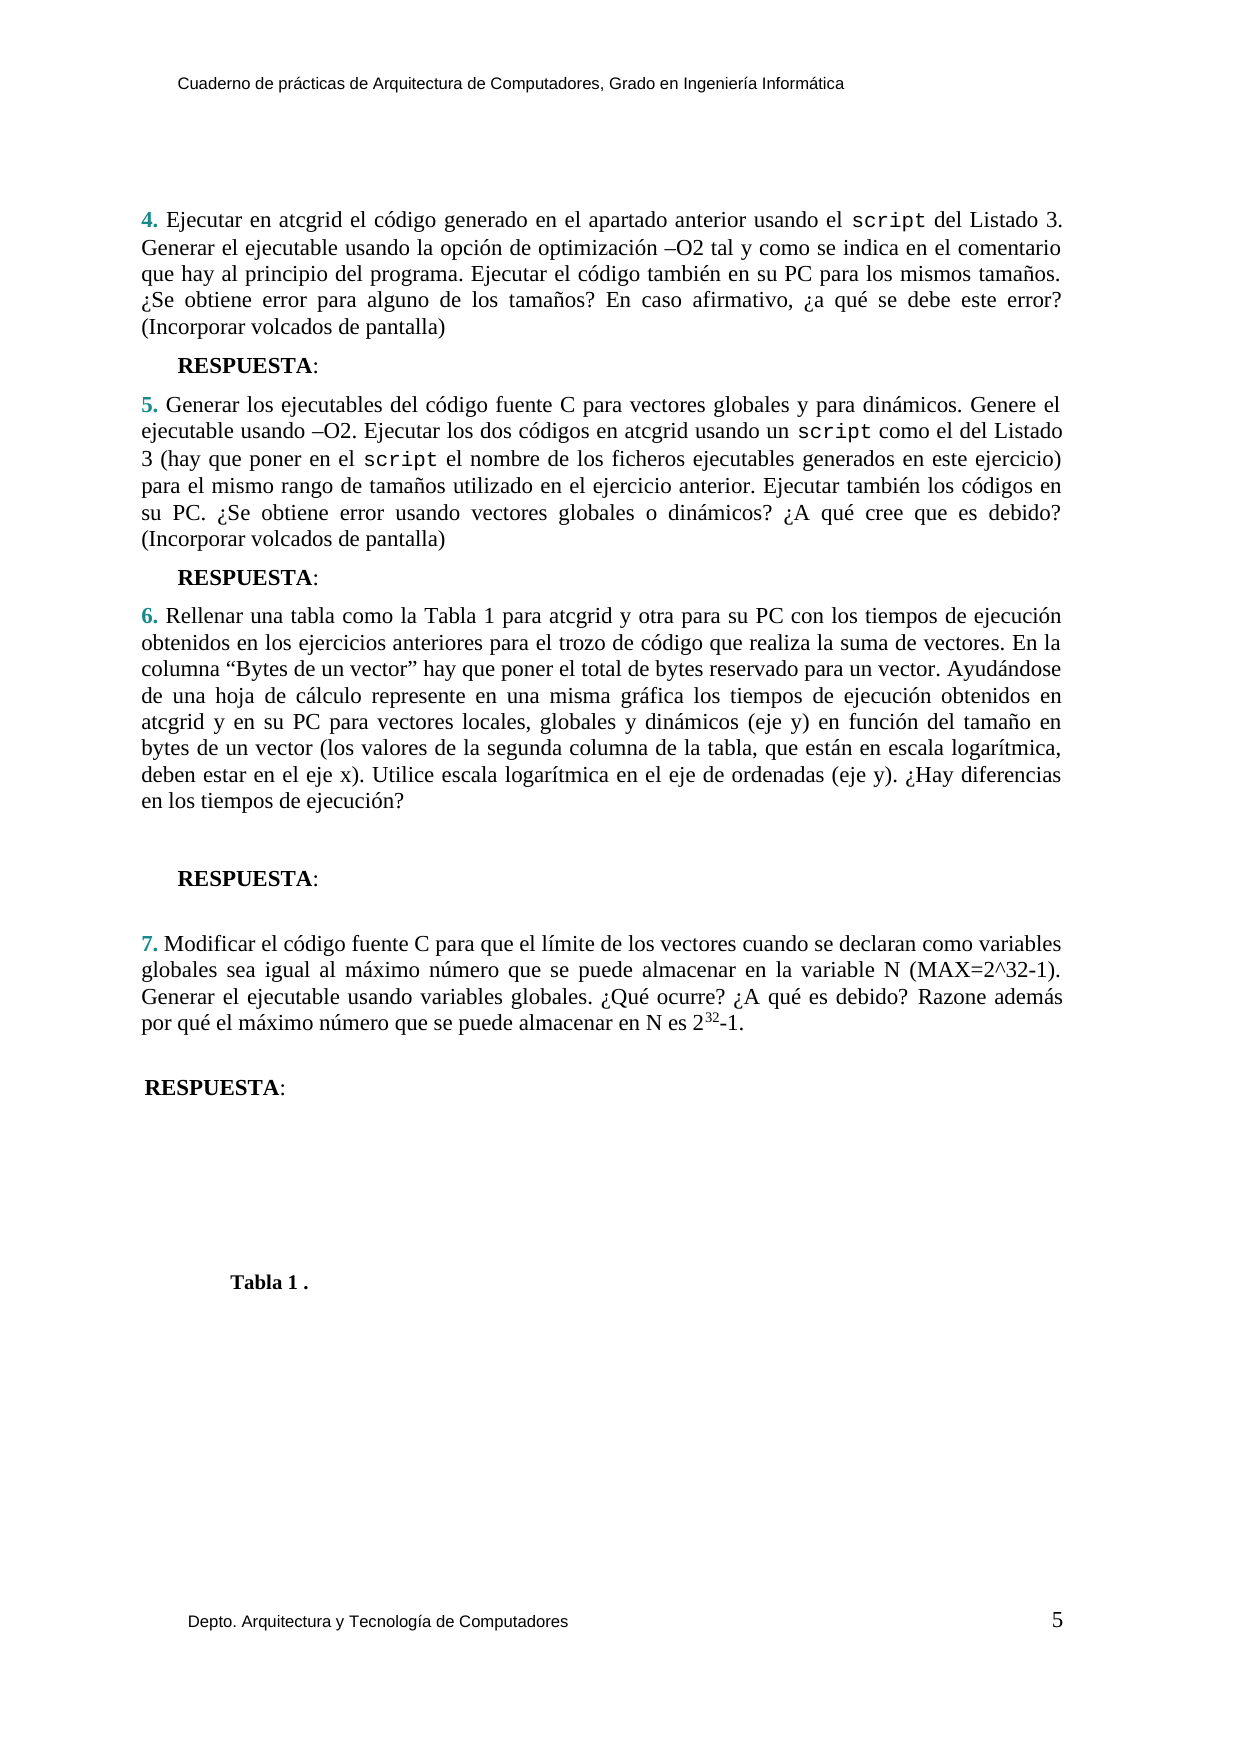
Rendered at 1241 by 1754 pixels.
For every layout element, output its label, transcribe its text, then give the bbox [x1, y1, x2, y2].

table_header [144, 1245, 1092, 1294]
list 4. Ejecutar en atcgrid el código generado en el apartado anterior usando el script del Listado 3. Generar el ejecutable usando la opción de optimización –O2 tal y como se indica en el comentario que hay al principio del programa. Ejecutar el código también en su PC para los mismos tamaños. ¿Se obtiene error para alguno de los tamaños? En caso afirmativo, ¿a qué se debe este error? (Incorporar volcados de pantalla) [103, 206, 1063, 339]
text RESPUESTA: [144, 1074, 1063, 1101]
list 6. Rellenar una tabla como la Tabla 1 para atcgrid y otra para su PC con los tiempos de ejecución obtenidos en los ejercicios anteriores para el trozo de código que realiza la suma de vectores. En la columna “Bytes de un vector” hay que poner el total de bytes reservado para un vector. Ayudándose de una hoja de cálculo represente en una misma gráfica los tiempos de ejecución obtenidos en atcgrid y en su PC para vectores locales, globales y dinámicos (eje y) en función del tamaño en bytes de un vector (los valores de la segunda columna de la tabla, que están en escala logarítmica, deben estar en el eje x). Utilice escala logarítmica en el eje de ordenadas (eje y). ¿Hay diferencias en los tiempos de ejecución? [103, 603, 1063, 813]
list RESPUESTA: [177, 865, 1063, 891]
list 7. Modificar el código fuente C para que el límite de los vectores cuando se declaran como variables globales sea igual al máximo número que se puede almacenar en la variable N (MAX=2^32-1). Generar el ejecutable usando variables globales. ¿Qué ocurre? ¿A qué es debido? Razone además por qué el máximo número que se puede almacenar en N es 232-1. [103, 930, 1063, 1035]
table_cell [144, 1294, 1092, 1333]
list RESPUESTA: [177, 352, 1063, 378]
list RESPUESTA: [177, 564, 1063, 590]
list 5. Generar los ejecutables del código fuente C para vectores globales y para dinámicos. Genere el ejecutable usando –O2. Ejecutar los dos códigos en atcgrid usando un script como el del Listado 3 (hay que poner en el script el nombre de los ficheros ejecutables generados en este ejercicio) para el mismo rango de tamaños utilizado en el ejercicio anterior. Ejecutar también los códigos en su PC. ¿Se obtiene error usando vectores globales o dinámicos? ¿A qué cree que es debido? (Incorporar volcados de pantalla) [103, 391, 1063, 551]
